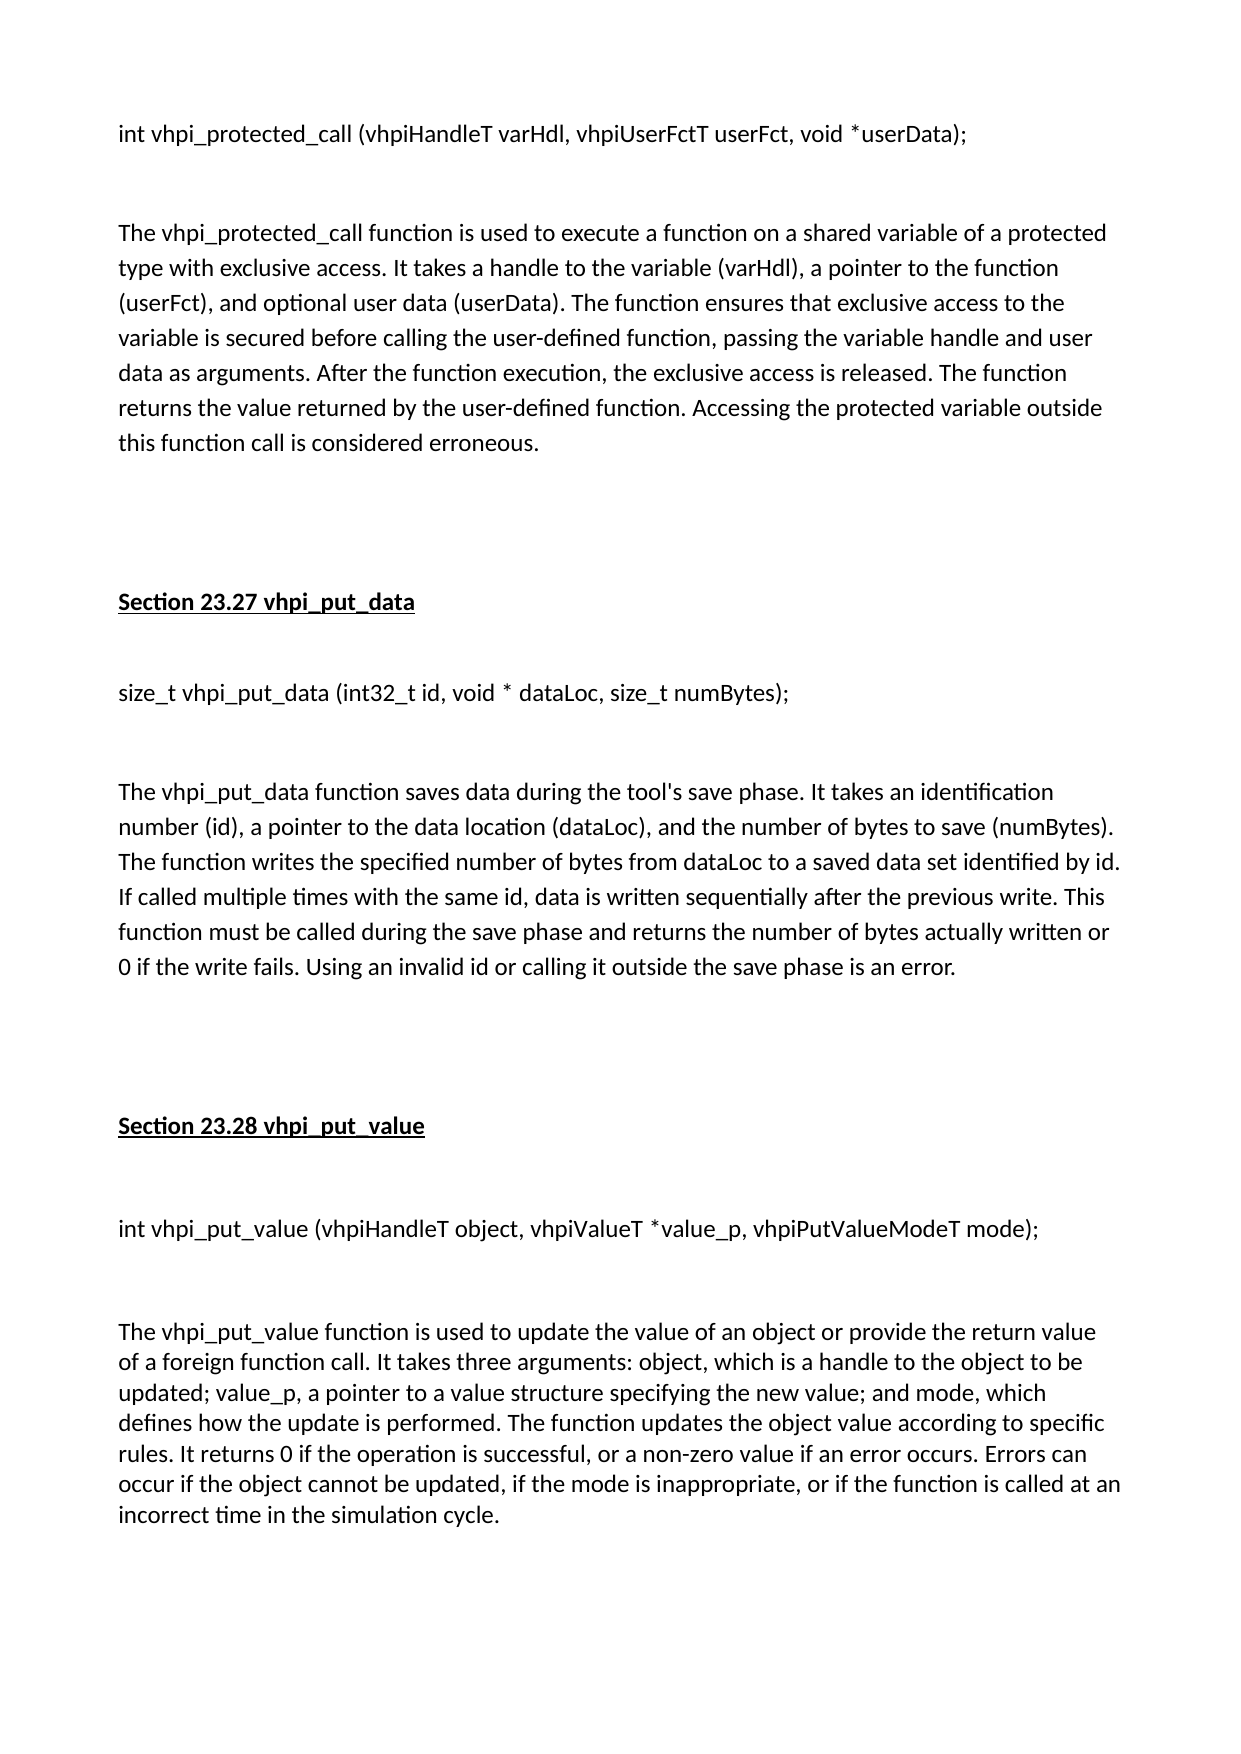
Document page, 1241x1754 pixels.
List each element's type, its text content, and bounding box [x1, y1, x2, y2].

text Section 23.27 vhpi_put_data [118, 586, 1122, 617]
text int vhpi_put_value (vhpiHandleT object, vhpiValueT *value_p, vhpiPutValueModeT mode); [118, 1213, 1122, 1243]
text The vhpi_put_value function is used to update the value of an object or provide the return value of a foreign function call. It takes three arguments: object, which is a handle to the object to be updated; value_p, a pointer to a value structure specifying the new value; and mode, which defines how the update is performed. The function updates the object value according to specific rules. It returns 0 if the operation is successful, or a non-zero value if an error occurs. Errors can occur if the object cannot be updated, if the mode is inappropriate, or if the function is called at an incorrect time in the simulation cycle. [118, 1316, 1122, 1529]
text The vhpi_put_data function saves data during the tool's save phase. It takes an identification number (id), a pointer to the data location (dataLoc), and the number of bytes to save (numBytes). The function writes the specified number of bytes from dataLoc to a saved data set identified by id. If called multiple times with the same id, data is written sequentially after the previous write. This function must be called during the save phase and returns the number of bytes actually written or 0 if the write fails. Using an invalid id or calling it outside the save phase is an error. [118, 776, 1122, 982]
text size_t vhpi_put_data (int32_t id, void * dataLoc, size_t numBytes); [118, 677, 1122, 707]
text int vhpi_protected_call (vhpiHandleT varHdl, vhpiUserFctT userFct, void *userData); [118, 118, 1122, 149]
text The vhpi_protected_call function is used to execute a function on a shared variable of a protected type with exclusive access. It takes a handle to the variable (varHdl), a pointer to the function (userFct), and optional user data (userData). The function ensures that exclusive access to the variable is secured before calling the user-defined function, passing the variable handle and user data as arguments. After the function execution, the exclusive access is released. The function returns the value returned by the user-defined function. Accessing the protected variable outside this function call is considered erroneous. [118, 217, 1122, 458]
text Section 23.28 vhpi_put_value [118, 1110, 1122, 1141]
